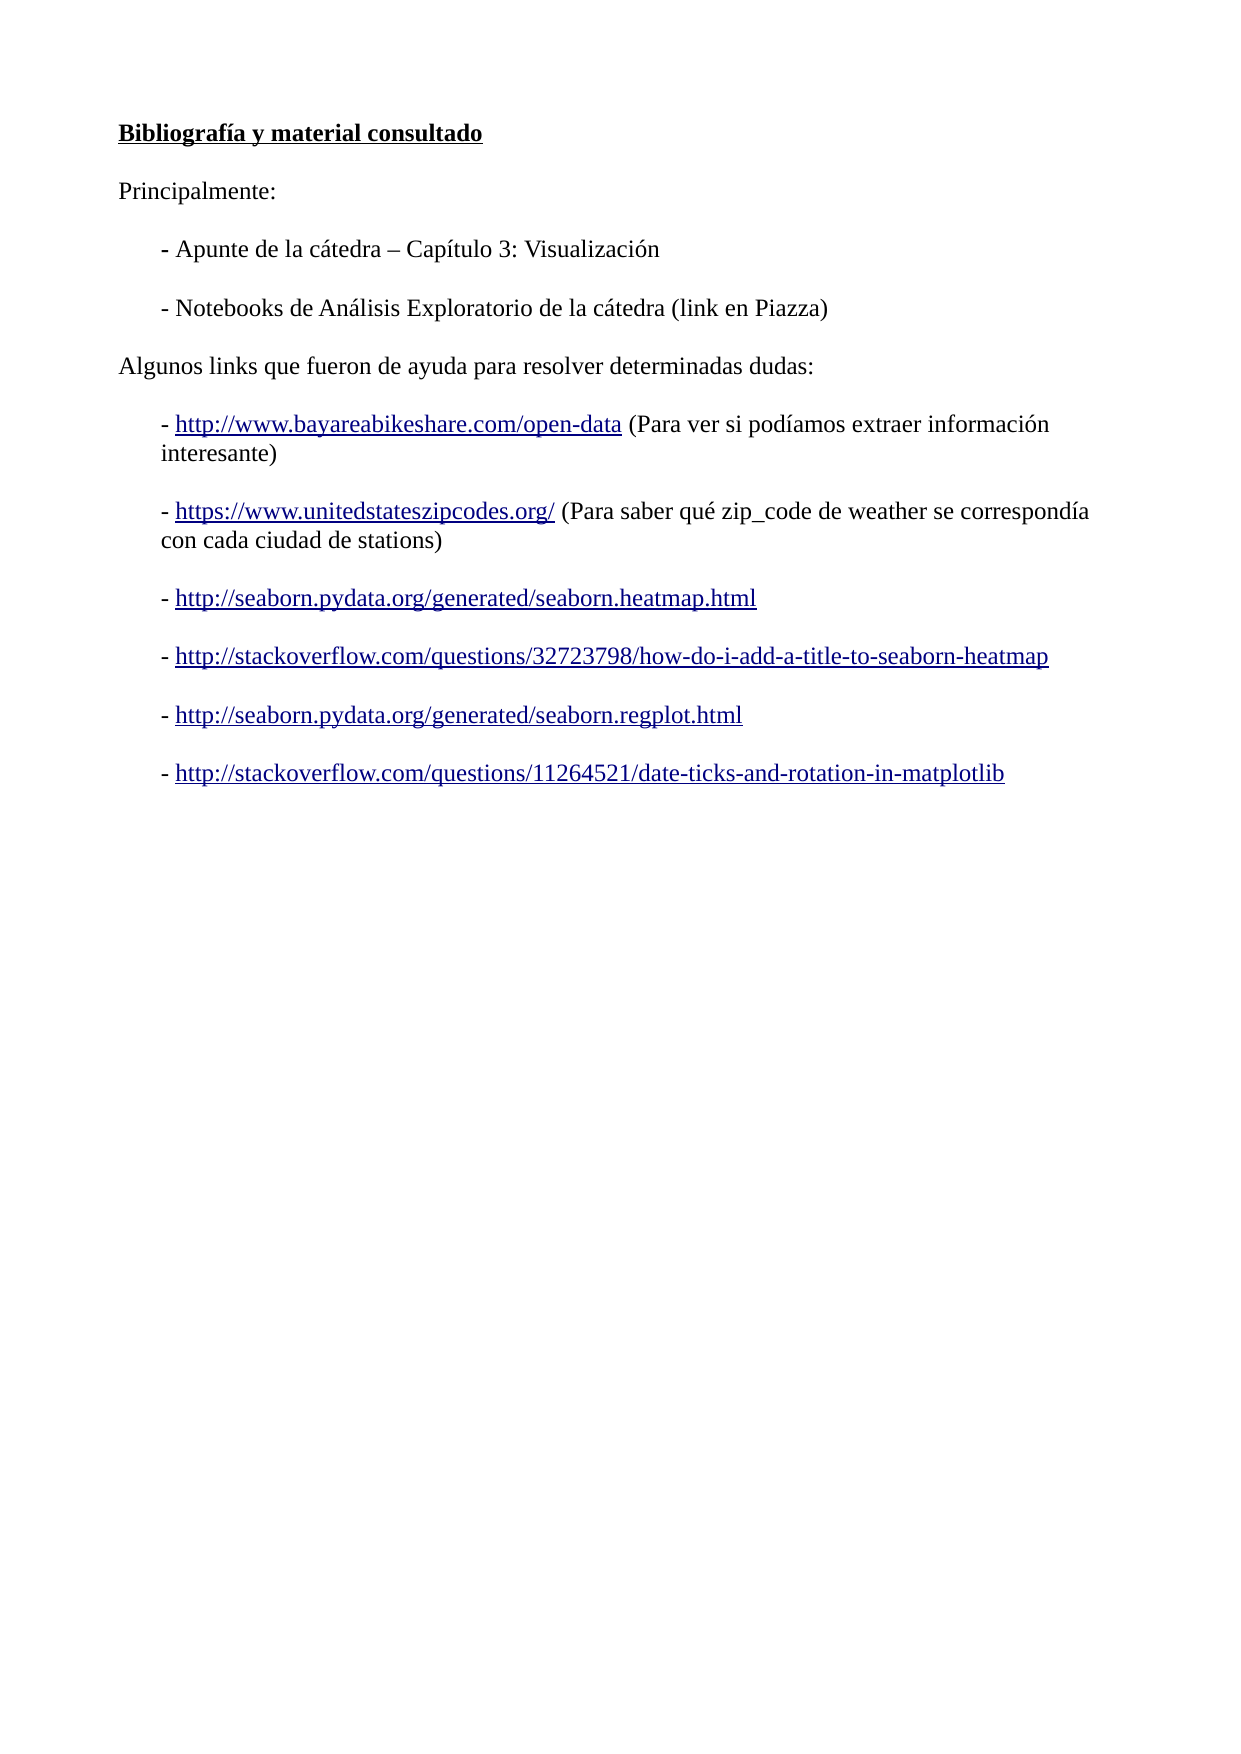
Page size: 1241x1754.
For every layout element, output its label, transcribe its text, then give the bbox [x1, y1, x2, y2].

text - http://seaborn.pydata.org/generated/seaborn.regplot.html [161, 700, 1122, 728]
text - http://seaborn.pydata.org/generated/seaborn.heatmap.html [161, 583, 1122, 612]
text - http://stackoverflow.com/questions/11264521/date-ticks-and-rotation-in-matplotlib [161, 758, 1122, 787]
text Principalmente: [118, 176, 1122, 205]
text - http://www.bayareabikeshare.com/open-data (Para ver si podíamos extraer información interesante) [118, 409, 1122, 467]
text - Apunte de la cátedra – Capítulo 3: Visualización [161, 234, 1122, 263]
text - https://www.unitedstateszipcodes.org/ (Para saber qué zip_code de weather se correspondía con cada ciudad de stations) [161, 496, 1122, 554]
text - Notebooks de Análisis Exploratorio de la cátedra (link en Piazza) [161, 293, 1122, 322]
text - http://stackoverflow.com/questions/32723798/how-do-i-add-a-title-to-seaborn-heatmap [161, 641, 1122, 670]
text Bibliografía y material consultado [118, 118, 1122, 147]
text Algunos links que fueron de ayuda para resolver determinadas dudas: [118, 351, 1122, 380]
